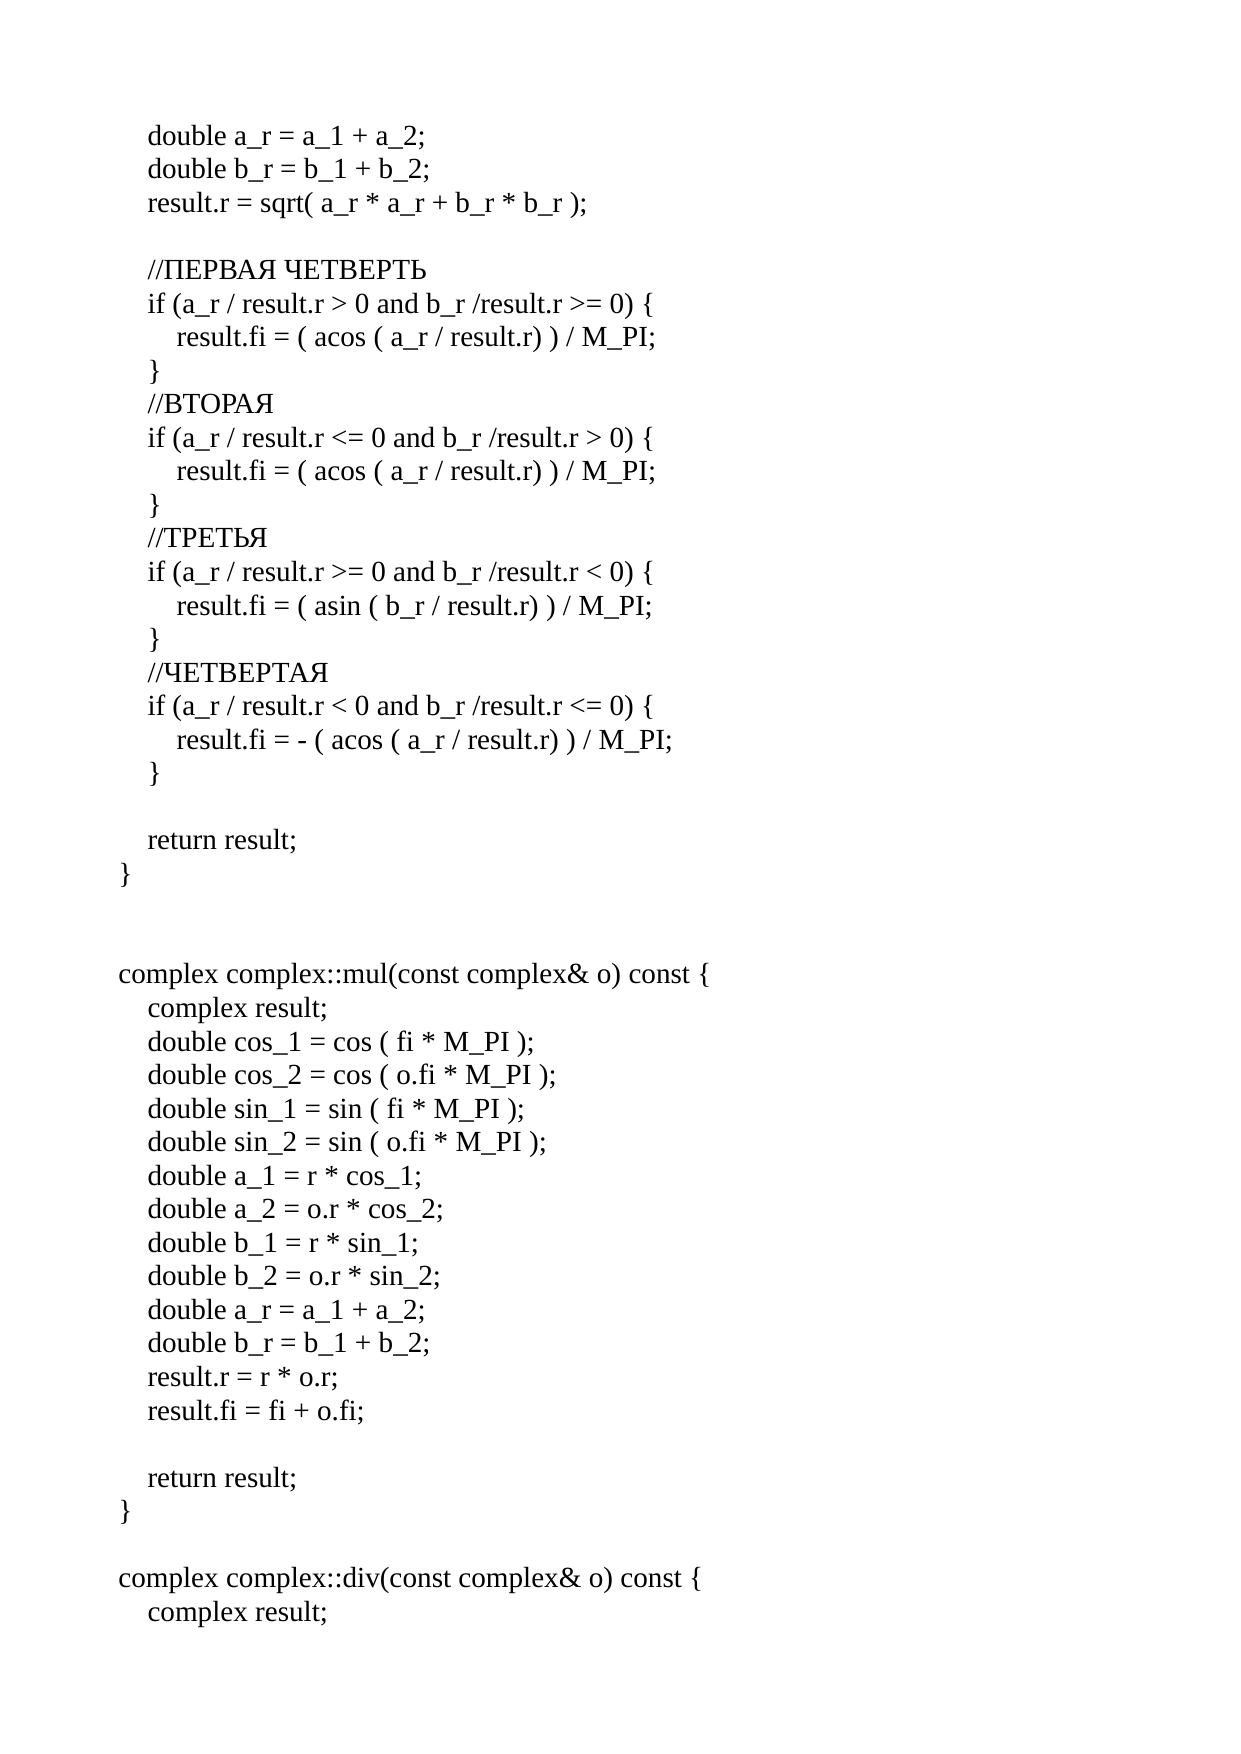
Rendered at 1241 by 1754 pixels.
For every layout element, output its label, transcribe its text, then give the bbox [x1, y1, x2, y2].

text double a_2 = o.r * cos_2; [118, 1191, 1122, 1225]
text complex result; [118, 990, 1122, 1024]
text complex result; [118, 1594, 1122, 1627]
text double b_2 = o.r * sin_2; [118, 1258, 1122, 1292]
text } [118, 856, 1122, 889]
text double b_r = b_1 + b_2; [118, 152, 1122, 185]
text result.fi = - ( acos ( a_r / result.r) ) / M_PI; [118, 722, 1122, 755]
text double a_1 = r * cos_1; [118, 1158, 1122, 1191]
text double a_r = a_1 + a_2; [118, 118, 1122, 152]
text double sin_2 = sin ( o.fi * M_PI ); [118, 1124, 1122, 1158]
text complex complex::div(const complex& o) const { [118, 1560, 1122, 1594]
text //ЧЕТВЕРТАЯ [118, 655, 1122, 688]
text double sin_1 = sin ( fi * M_PI ); [118, 1091, 1122, 1124]
text result.fi = fi + o.fi; [118, 1393, 1122, 1426]
text result.r = sqrt( a_r * a_r + b_r * b_r ); [118, 185, 1122, 219]
text } [118, 487, 1122, 521]
text if (a_r / result.r < 0 and b_r /result.r <= 0) { [118, 688, 1122, 722]
text double b_1 = r * sin_1; [118, 1225, 1122, 1258]
text return result; [118, 1460, 1122, 1493]
text } [118, 353, 1122, 386]
text double a_r = a_1 + a_2; [118, 1292, 1122, 1326]
text } [118, 621, 1122, 655]
text result.fi = ( acos ( a_r / result.r) ) / M_PI; [118, 319, 1122, 353]
text complex complex::mul(const complex& o) const { [118, 957, 1122, 990]
text result.r = r * o.r; [118, 1359, 1122, 1393]
text result.fi = ( acos ( a_r / result.r) ) / M_PI; [118, 453, 1122, 487]
text //ПЕРВАЯ ЧЕТВЕРТЬ [118, 252, 1122, 286]
text double cos_1 = cos ( fi * M_PI ); [118, 1024, 1122, 1057]
text double b_r = b_1 + b_2; [118, 1326, 1122, 1359]
text if (a_r / result.r > 0 and b_r /result.r >= 0) { [118, 286, 1122, 319]
text if (a_r / result.r >= 0 and b_r /result.r < 0) { [118, 554, 1122, 588]
text double cos_2 = cos ( o.fi * M_PI ); [118, 1057, 1122, 1091]
text } [118, 755, 1122, 789]
text //ТРЕТЬЯ [118, 521, 1122, 554]
text if (a_r / result.r <= 0 and b_r /result.r > 0) { [118, 420, 1122, 453]
text } [118, 1493, 1122, 1527]
text //ВТОРАЯ [118, 386, 1122, 420]
text return result; [118, 822, 1122, 856]
text result.fi = ( asin ( b_r / result.r) ) / M_PI; [118, 588, 1122, 621]
